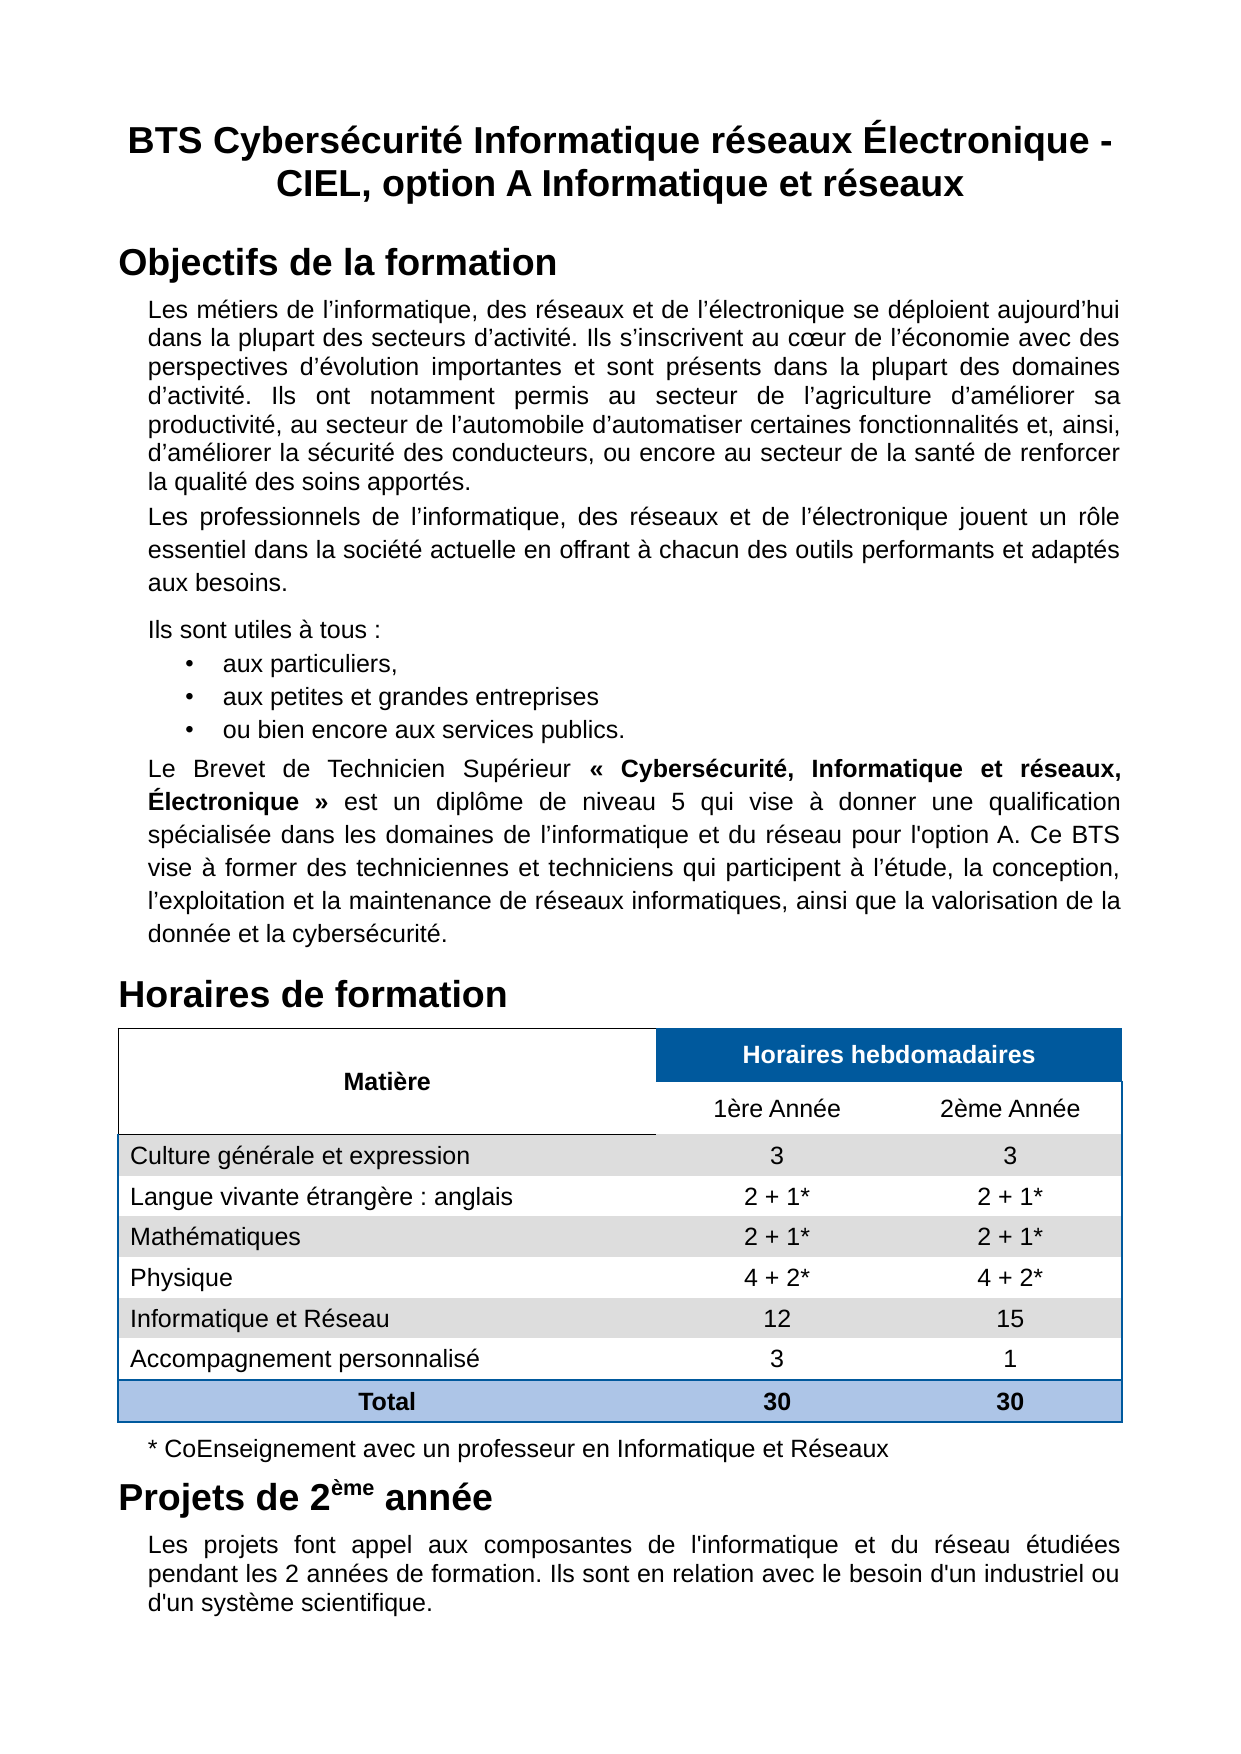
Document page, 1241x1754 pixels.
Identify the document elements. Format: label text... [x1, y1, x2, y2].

text Le Brevet de Technicien Supérieur « Cybersécurité, Informatique et réseaux, Électronique » est un diplôme de niveau 5 qui vise à donner une qualification spécialisée dans les domaines de l’informatique et du réseau pour l'option A. Ce BTS vise à former des techniciennes et techniciens qui participent à l’étude, la conception, l’exploitation et la maintenance de réseaux informatiques, ainsi que la valorisation de la donnée et la cybersécurité. [148, 754, 1122, 948]
text Les projets font appel aux composantes de l'informatique et du réseau étudiées pendant les 2 années de formation. Ils sont en relation avec le besoin d'un industriel ou d'un système scientifique. [148, 1530, 1122, 1616]
table_cell 15 [898, 1298, 1121, 1338]
subtitle Horaires de formation [118, 972, 1122, 1016]
list aux petites et grandes entreprises [185, 682, 1122, 711]
table_cell Langue vivante étrangère : anglais [119, 1176, 656, 1216]
table_cell Physique [119, 1257, 656, 1298]
table_cell 2 + 1* [898, 1176, 1121, 1216]
table_cell 3 [656, 1338, 898, 1379]
table_cell 1ère Année [656, 1082, 898, 1134]
title BTS Cybersécurité Informatique réseaux Électronique - CIEL, option A Informatique et réseaux [118, 118, 1122, 204]
table_cell Accompagnement personnalisé [119, 1338, 656, 1379]
text * CoEnseignement avec un professeur en Informatique et Réseaux [148, 1434, 1122, 1463]
table_cell 2 + 1* [656, 1216, 898, 1257]
table_cell 12 [656, 1298, 898, 1338]
table_cell 30 [898, 1381, 1121, 1421]
subtitle Projets de 2ème année [118, 1475, 1122, 1518]
table_cell Informatique et Réseau [119, 1298, 656, 1338]
subtitle Objectifs de la formation [118, 240, 1122, 283]
table_cell Mathématiques [119, 1216, 656, 1257]
table_cell 3 [898, 1134, 1121, 1176]
table_cell 2 + 1* [898, 1216, 1121, 1257]
table_cell Total [119, 1381, 656, 1421]
table_cell 2ème Année [898, 1082, 1121, 1134]
text Ils sont utiles à tous : [148, 616, 1122, 644]
table_cell 30 [656, 1381, 898, 1421]
table_cell 4 + 2* [656, 1257, 898, 1298]
list ou bien encore aux services publics. [185, 715, 1122, 744]
table_cell Culture générale et expression [119, 1135, 656, 1176]
table_cell 3 [656, 1134, 898, 1176]
text Les professionnels de l’informatique, des réseaux et de l’électronique jouent un rôle essentiel dans la société actuelle en offrant à chacun des outils performants et adaptés aux besoins. [148, 502, 1122, 597]
table_header Horaires hebdomadaires [656, 1028, 1122, 1081]
list aux particuliers, [185, 648, 1122, 677]
table_cell 1 [898, 1338, 1121, 1379]
table_header Matière [119, 1029, 656, 1134]
table_cell 2 + 1* [656, 1176, 898, 1216]
text Les métiers de l’informatique, des réseaux et de l’électronique se déploient aujourd’hui dans la plupart des secteurs d’activité. Ils s’inscrivent au cœur de l’économie avec des perspectives d’évolution importantes et sont présents dans la plupart des domaines d’activité. Ils ont notamment permis au secteur de l’agriculture d’améliorer sa productivité, au secteur de l’automobile d’automatiser certaines fonctionnalités et, ainsi, d’améliorer la sécurité des conducteurs, ou encore au secteur de la santé de renforcer la qualité des soins apportés. [148, 295, 1122, 496]
table_cell 4 + 2* [898, 1257, 1121, 1298]
